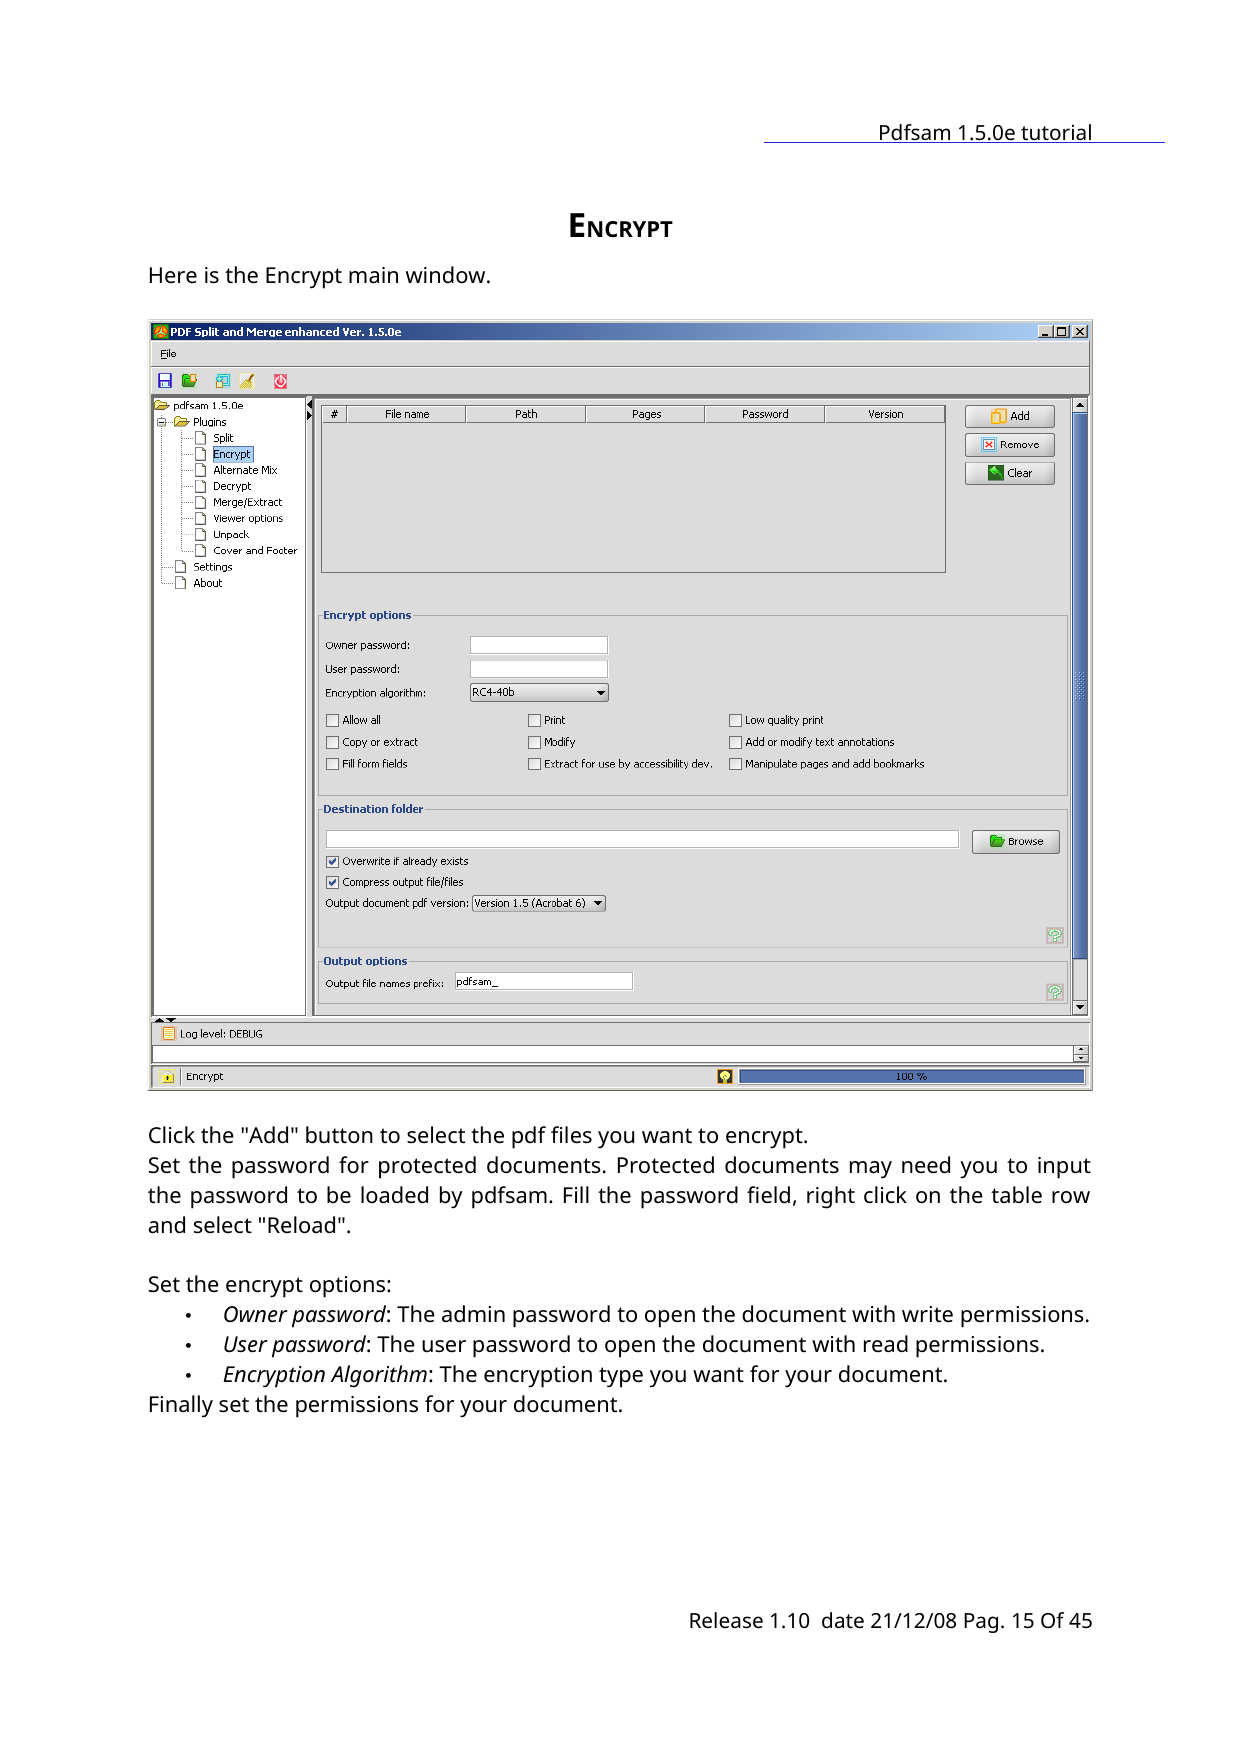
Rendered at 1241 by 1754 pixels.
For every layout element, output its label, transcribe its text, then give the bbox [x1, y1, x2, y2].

list Encryption Algorithm: The encryption type you want for your document. [185, 1359, 1093, 1388]
text Encrypt [148, 202, 1093, 247]
text Here is the Encrypt main window. [148, 260, 1093, 290]
text Finally set the permissions for your document. [148, 1388, 1093, 1418]
list Owner password: The admin password to open the document with write permissions. [185, 1299, 1093, 1329]
text Set the password for protected documents. Protected documents may need you to input the password to be loaded by pdfsam. Fill the password field, right click on the table row and select "Reload". [148, 1150, 1093, 1239]
text Click the "Add" button to select the pdf files you want to encrypt. [148, 1120, 1093, 1150]
text Set the encrypt options: [148, 1269, 1093, 1299]
picture [147, 319, 1093, 1091]
list User password: The user password to open the document with read permissions. [185, 1329, 1093, 1359]
